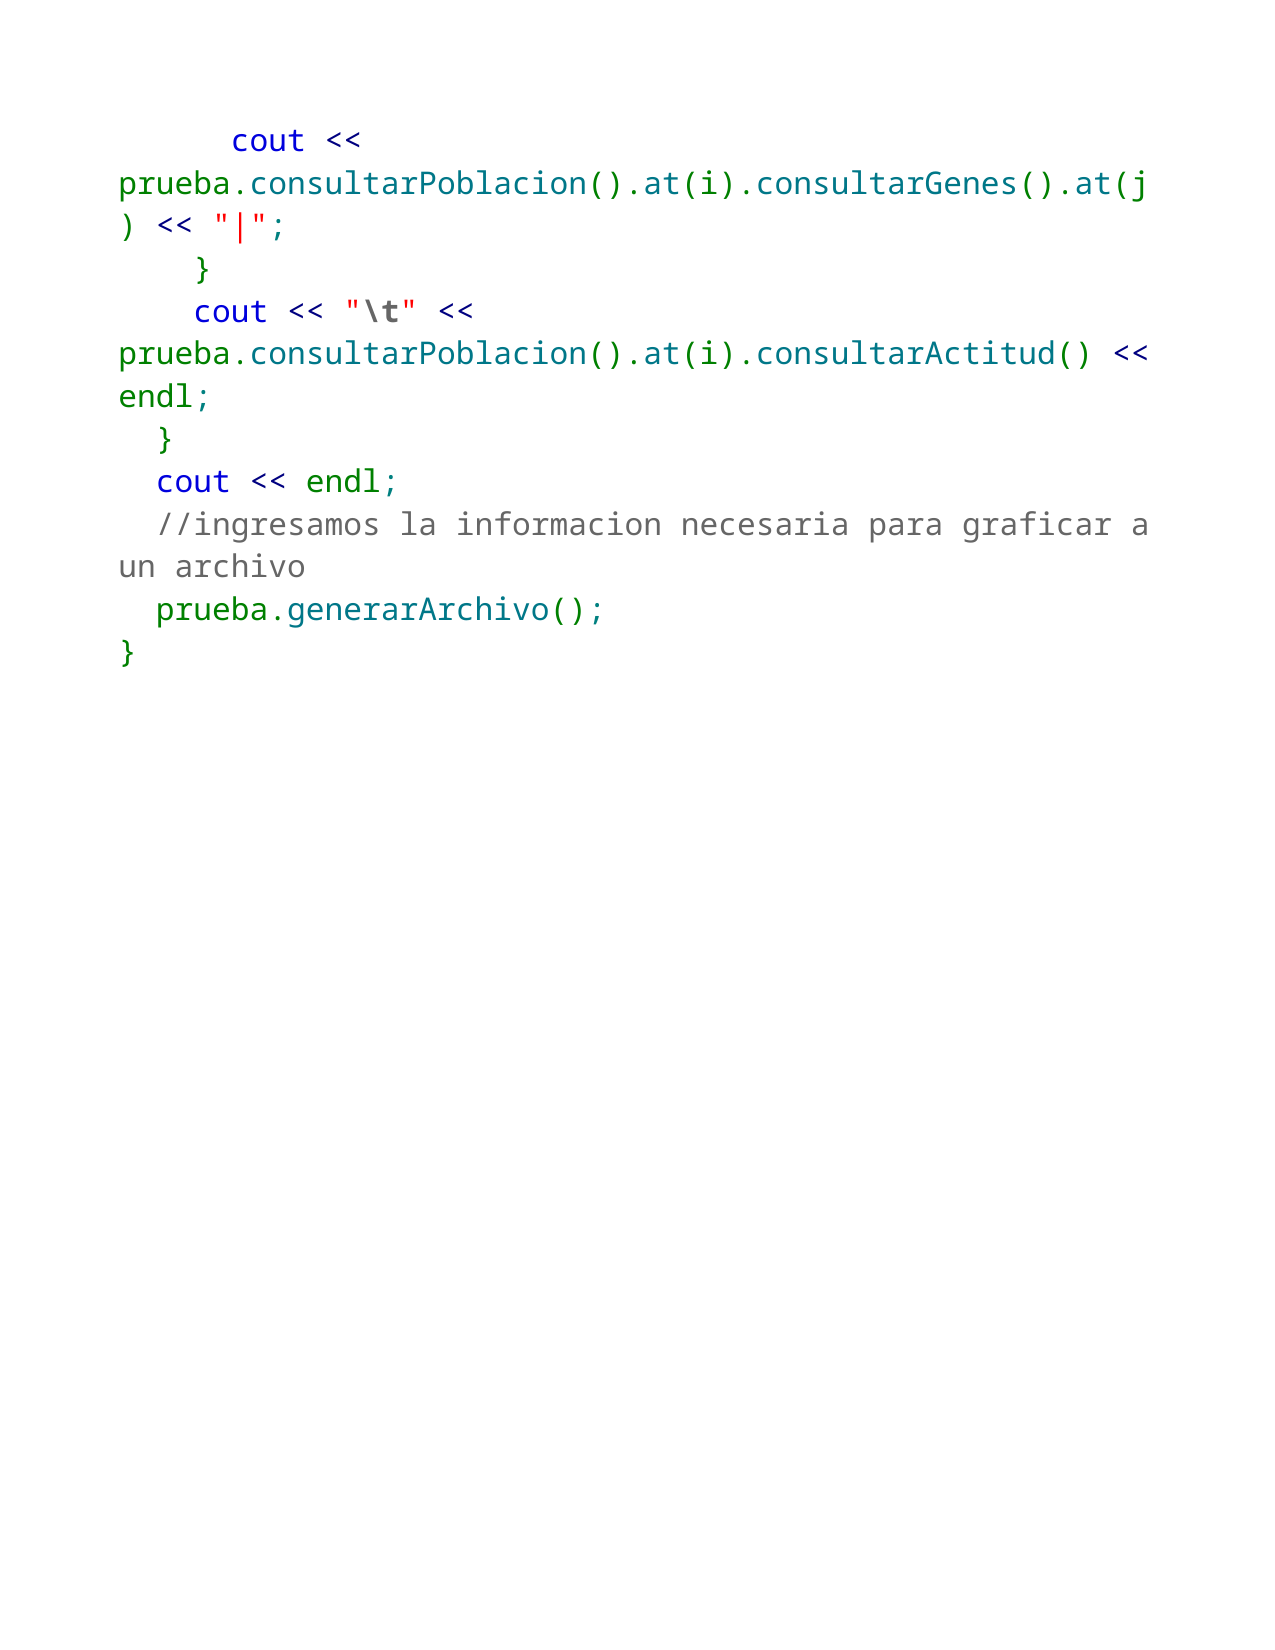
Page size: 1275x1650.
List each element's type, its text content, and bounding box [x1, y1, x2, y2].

text } [118, 629, 1157, 672]
text } [118, 416, 1157, 459]
text cout << "\t" << prueba.consultarPoblacion().at(i).consultarActitud() << endl; [118, 288, 1157, 416]
text prueba.generarArchivo(); [118, 587, 1157, 629]
text } [118, 246, 1157, 288]
text //ingresamos la informacion necesaria para graficar a un archivo [118, 502, 1157, 587]
text cout << prueba.consultarPoblacion().at(i).consultarGenes().at(j) << "|"; [118, 118, 1157, 246]
text cout << endl; [118, 459, 1157, 502]
